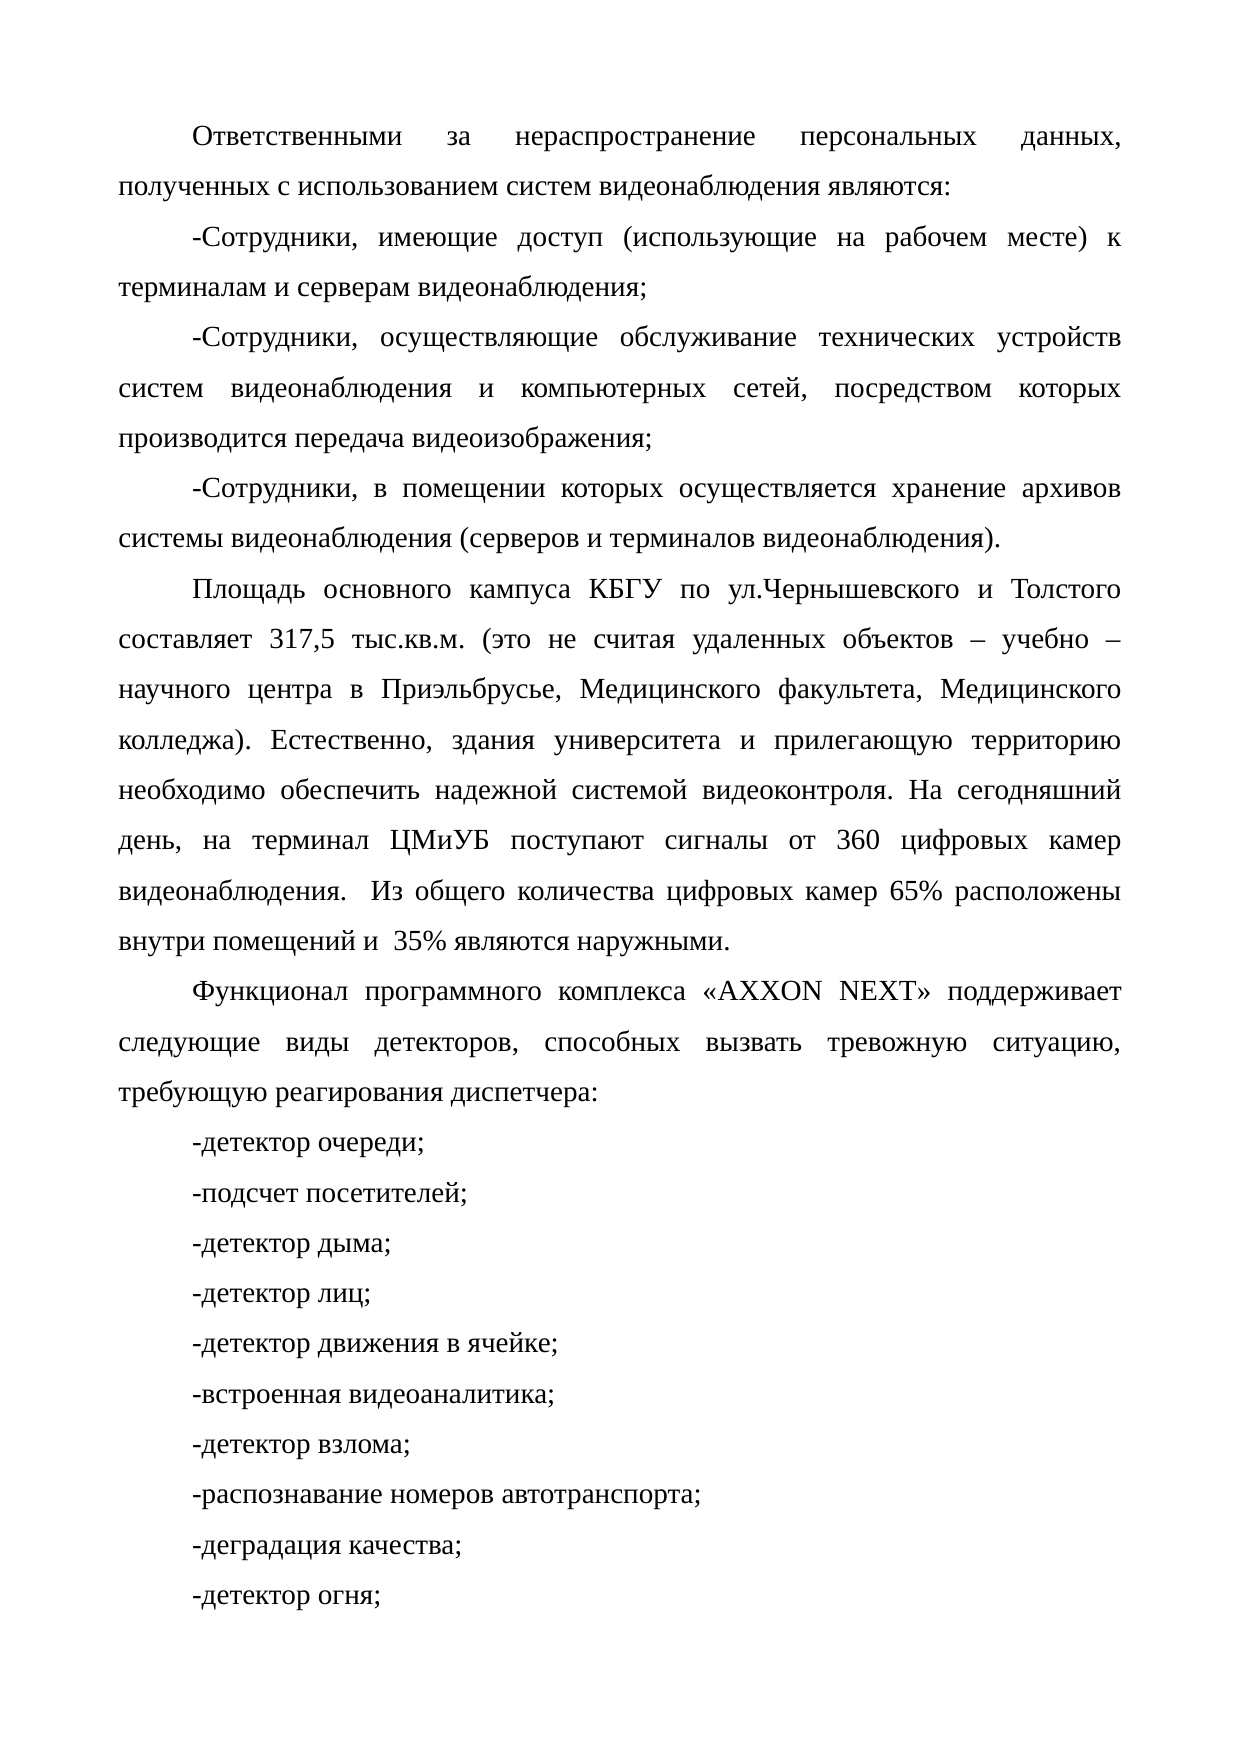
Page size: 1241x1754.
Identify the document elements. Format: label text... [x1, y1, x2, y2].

text -детектор лиц; [118, 1275, 1122, 1309]
text -подсчет посетителей; [118, 1175, 1122, 1208]
text -детектор очереди; [118, 1124, 1122, 1158]
text -деградация качества; [118, 1527, 1122, 1560]
text -встроенная видеоаналитика; [118, 1376, 1122, 1409]
text Функционал программного комплекса «AXXON NEXT» поддерживает следующие виды детекторов, способных вызвать тревожную ситуацию, требующую реагирования диспетчера: [118, 973, 1122, 1108]
text -детектор движения в ячейке; [118, 1326, 1122, 1359]
text -Сотрудники, в помещении которых осуществляется хранение архивов системы видеонаблюдения (серверов и терминалов видеонаблюдения). [118, 470, 1122, 554]
text Площадь основного кампуса КБГУ по ул.Чернышевского и Толстого составляет 317,5 тыс.кв.м. (это не считая удаленных объектов – учебно –научного центра в Приэльбрусье, Медицинского факультета, Медицинского колледжа). Естественно, здания университета и прилегающую территорию необходимо обеспечить надежной системой видеоконтроля. На сегодняшний день, на терминал ЦМиУБ поступают сигналы от 360 цифровых камер видеонаблюдения. Из общего количества цифровых камер 65% расположены внутри помещений и 35% являются наружными. [118, 571, 1122, 957]
text -распознавание номеров автотранспорта; [118, 1477, 1122, 1510]
text -детектор огня; [118, 1577, 1122, 1611]
text -детектор взлома; [118, 1426, 1122, 1460]
text Ответственными за нераспространение персональных данных, полученных с использованием систем видеонаблюдения являются: [118, 118, 1122, 202]
text -Сотрудники, осуществляющие обслуживание технических устройств систем видеонаблюдения и компьютерных сетей, посредством которых производится передача видеоизображения; [118, 319, 1122, 453]
text -Сотрудники, имеющие доступ (использующие на рабочем месте) к терминалам и серверам видеонаблюдения; [118, 219, 1122, 303]
text -детектор дыма; [118, 1225, 1122, 1258]
